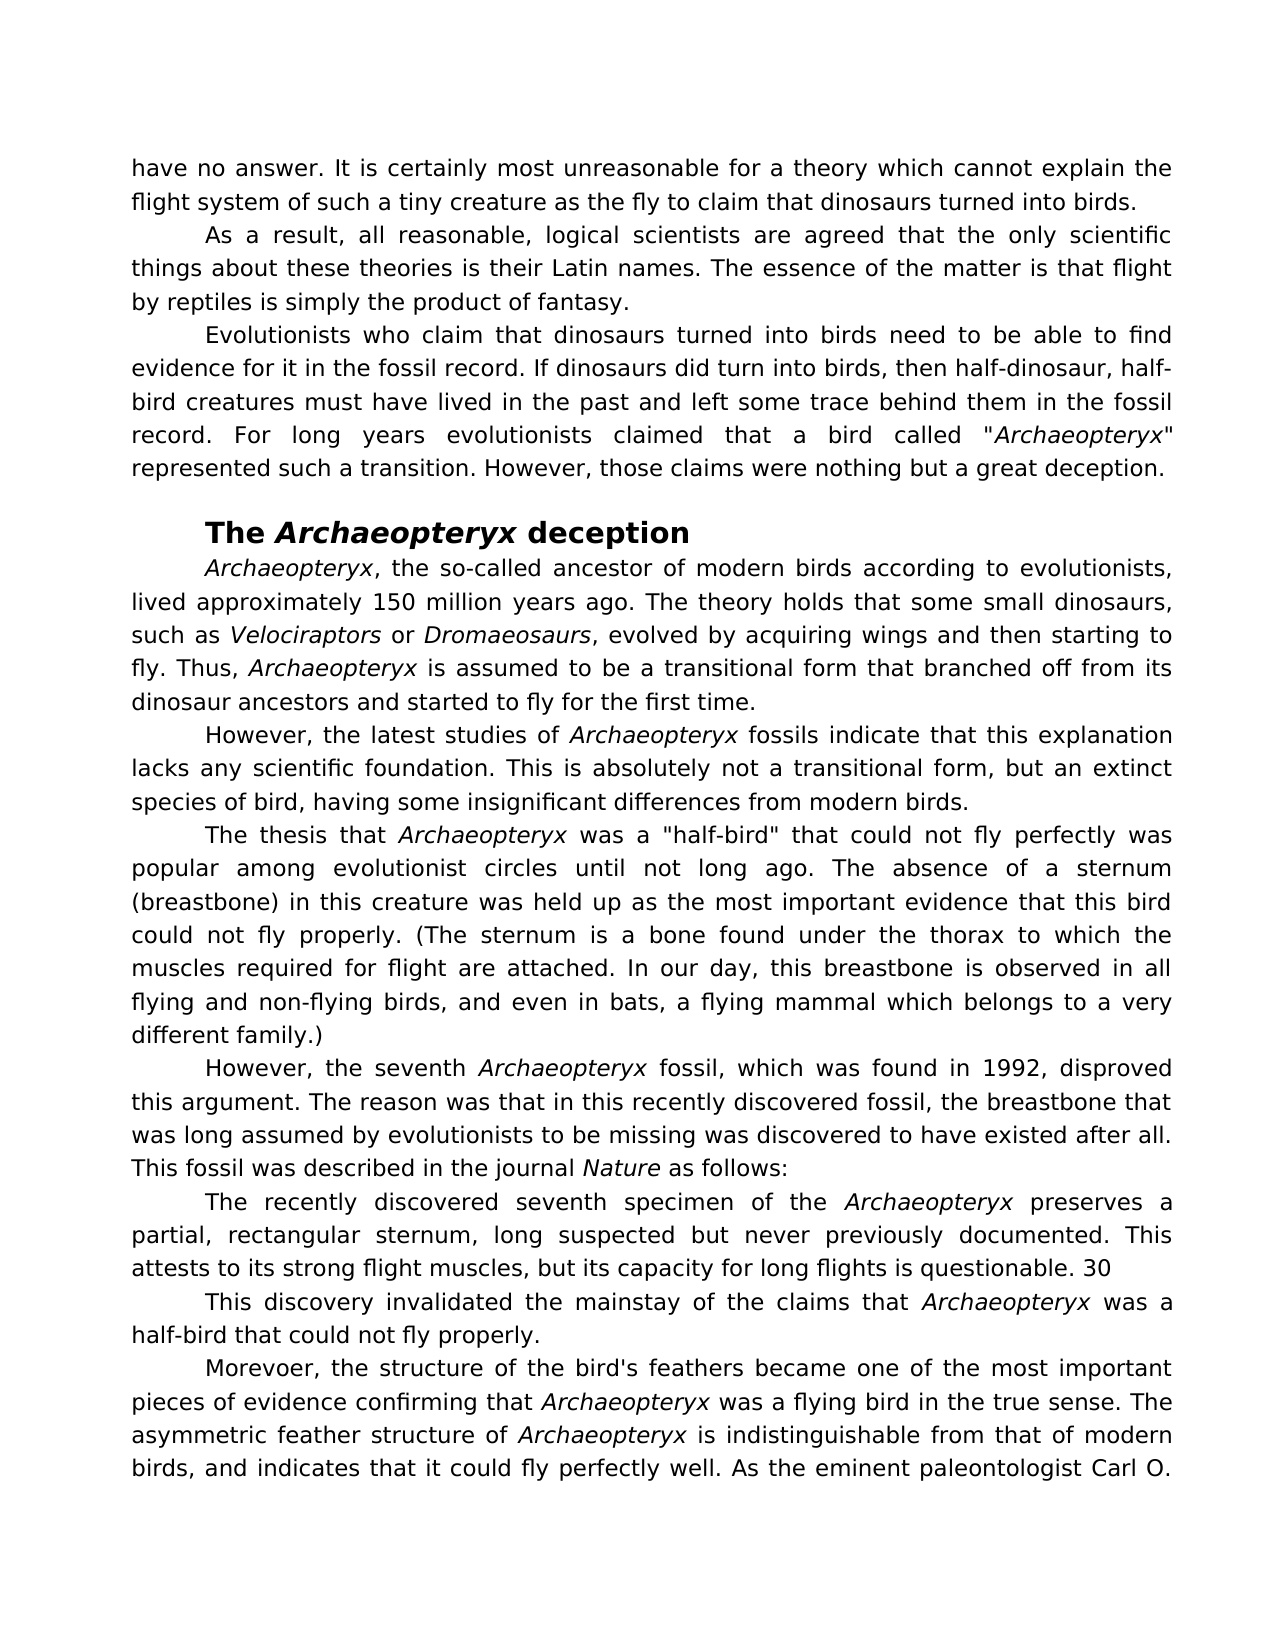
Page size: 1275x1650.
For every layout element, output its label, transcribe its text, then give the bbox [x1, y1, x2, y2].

text The recently discovered seventh specimen of the Archaeopteryx preserves a partial, rectangular sternum, long suspected but never previously documented. This attests to its strong flight muscles, but its capacity for long flights is questionable. 30 [131, 1183, 1174, 1283]
text Morevoer, the structure of the bird's feathers became one of the most important pieces of evidence confirming that Archaeopteryx was a flying bird in the true sense. The asymmetric feather structure of Archaeopteryx is indistinguishable from that of modern birds, and indicates that it could fly perfectly well. As the eminent paleontologist Carl O. [131, 1350, 1174, 1483]
text As a result, all reasonable, logical scientists are agreed that the only scientific things about these theories is their Latin names. The essence of the matter is that flight by reptiles is simply the product of fantasy. [131, 217, 1174, 317]
text This discovery invalidated the mainstay of the claims that Archaeopteryx was a half-bird that could not fly properly. [131, 1283, 1174, 1350]
text Archaeopteryx, the so-called ancestor of modern birds according to evolutionists, lived approximately 150 million years ago. The theory holds that some small dinosaurs, such as Velociraptors or Dromaeosaurs, evolved by acquiring wings and then starting to fly. Thus, Archaeopteryx is assumed to be a transitional form that branched off from its dinosaur ancestors and started to fly for the first time. [131, 550, 1174, 717]
text Evolutionists who claim that dinosaurs turned into birds need to be able to find evidence for it in the fossil record. If dinosaurs did turn into birds, then half-dinosaur, half-bird creatures must have lived in the past and left some trace behind them in the fossil record. For long years evolutionists claimed that a bird called "Archaeopteryx" represented such a transition. However, those claims were nothing but a great deception. [131, 317, 1174, 483]
text The thesis that Archaeopteryx was a "half-bird" that could not fly perfectly was popular among evolutionist circles until not long ago. The absence of a sternum (breastbone) in this creature was held up as the most important evidence that this bird could not fly properly. (The sternum is a bone found under the thorax to which the muscles required for flight are attached. In our day, this breastbone is observed in all flying and non-flying birds, and even in bats, a flying mammal which belongs to a very different family.) [131, 817, 1174, 1050]
text However, the latest studies of Archaeopteryx fossils indicate that this explanation lacks any scientific foundation. This is absolutely not a transitional form, but an extinct species of bird, having some insignificant differences from modern birds. [131, 717, 1174, 817]
text have no answer. It is certainly most unreasonable for a theory which cannot explain the flight system of such a tiny creature as the fly to claim that dinosaurs turned into birds. [131, 150, 1174, 217]
text The Archaeopteryx deception [131, 517, 1174, 550]
text However, the seventh Archaeopteryx fossil, which was found in 1992, disproved this argument. The reason was that in this recently discovered fossil, the breastbone that was long assumed by evolutionists to be missing was discovered to have existed after all. This fossil was described in the journal Nature as follows: [131, 1050, 1174, 1183]
